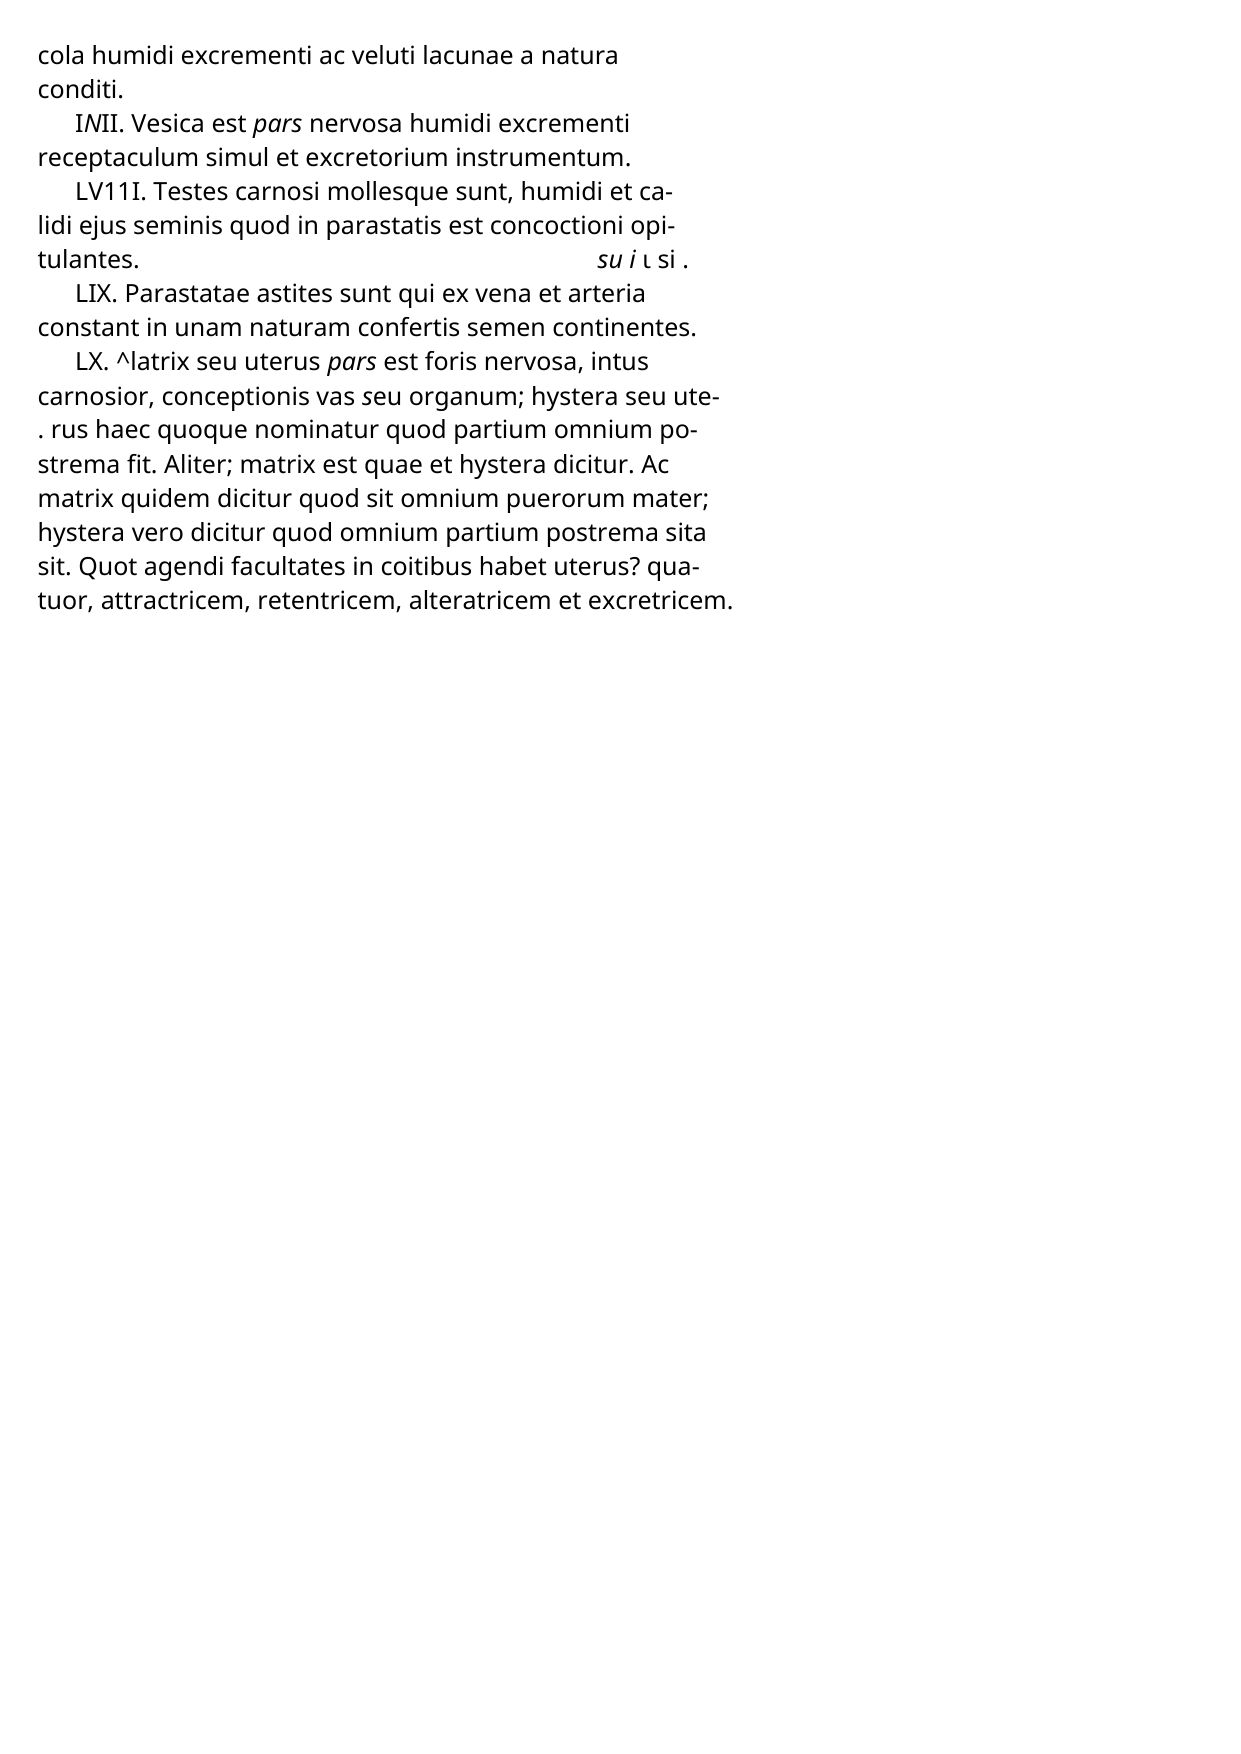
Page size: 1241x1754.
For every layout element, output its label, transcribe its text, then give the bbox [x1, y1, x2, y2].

text LIX. Parastatae astites sunt qui ex vena et arteria constant in unam naturam confertis semen continentes. [37, 276, 1203, 344]
text LX. ^latrix seu uterus pars est foris nervosa, intus carnosior, conceptionis vas seu organum; hystera seu ute- . rus haec quoque nominatur quod partium omnium po- strema fit. Aliter; matrix est quae et hystera dicitur. Ac matrix quidem dicitur quod sit omnium puerorum mater; hystera vero dicitur quod omnium partium postrema sita sit. Quot agendi facultates in coitibus habet uterus? qua- tuor, attractricem, retentricem, alteratricem et excretricem. [37, 344, 1203, 617]
text cola humidi excrementi ac veluti lacunae a natura conditi. [37, 37, 1203, 106]
text LV11I. Testes carnosi mollesque sunt, humidi et ca- lidi ejus seminis quod in parastatis est concoctioni opi- tulantes. su i ι si . [37, 174, 1203, 276]
text INII. Vesica est pars nervosa humidi excrementi receptaculum simul et excretorium instrumentum. [37, 106, 1203, 174]
